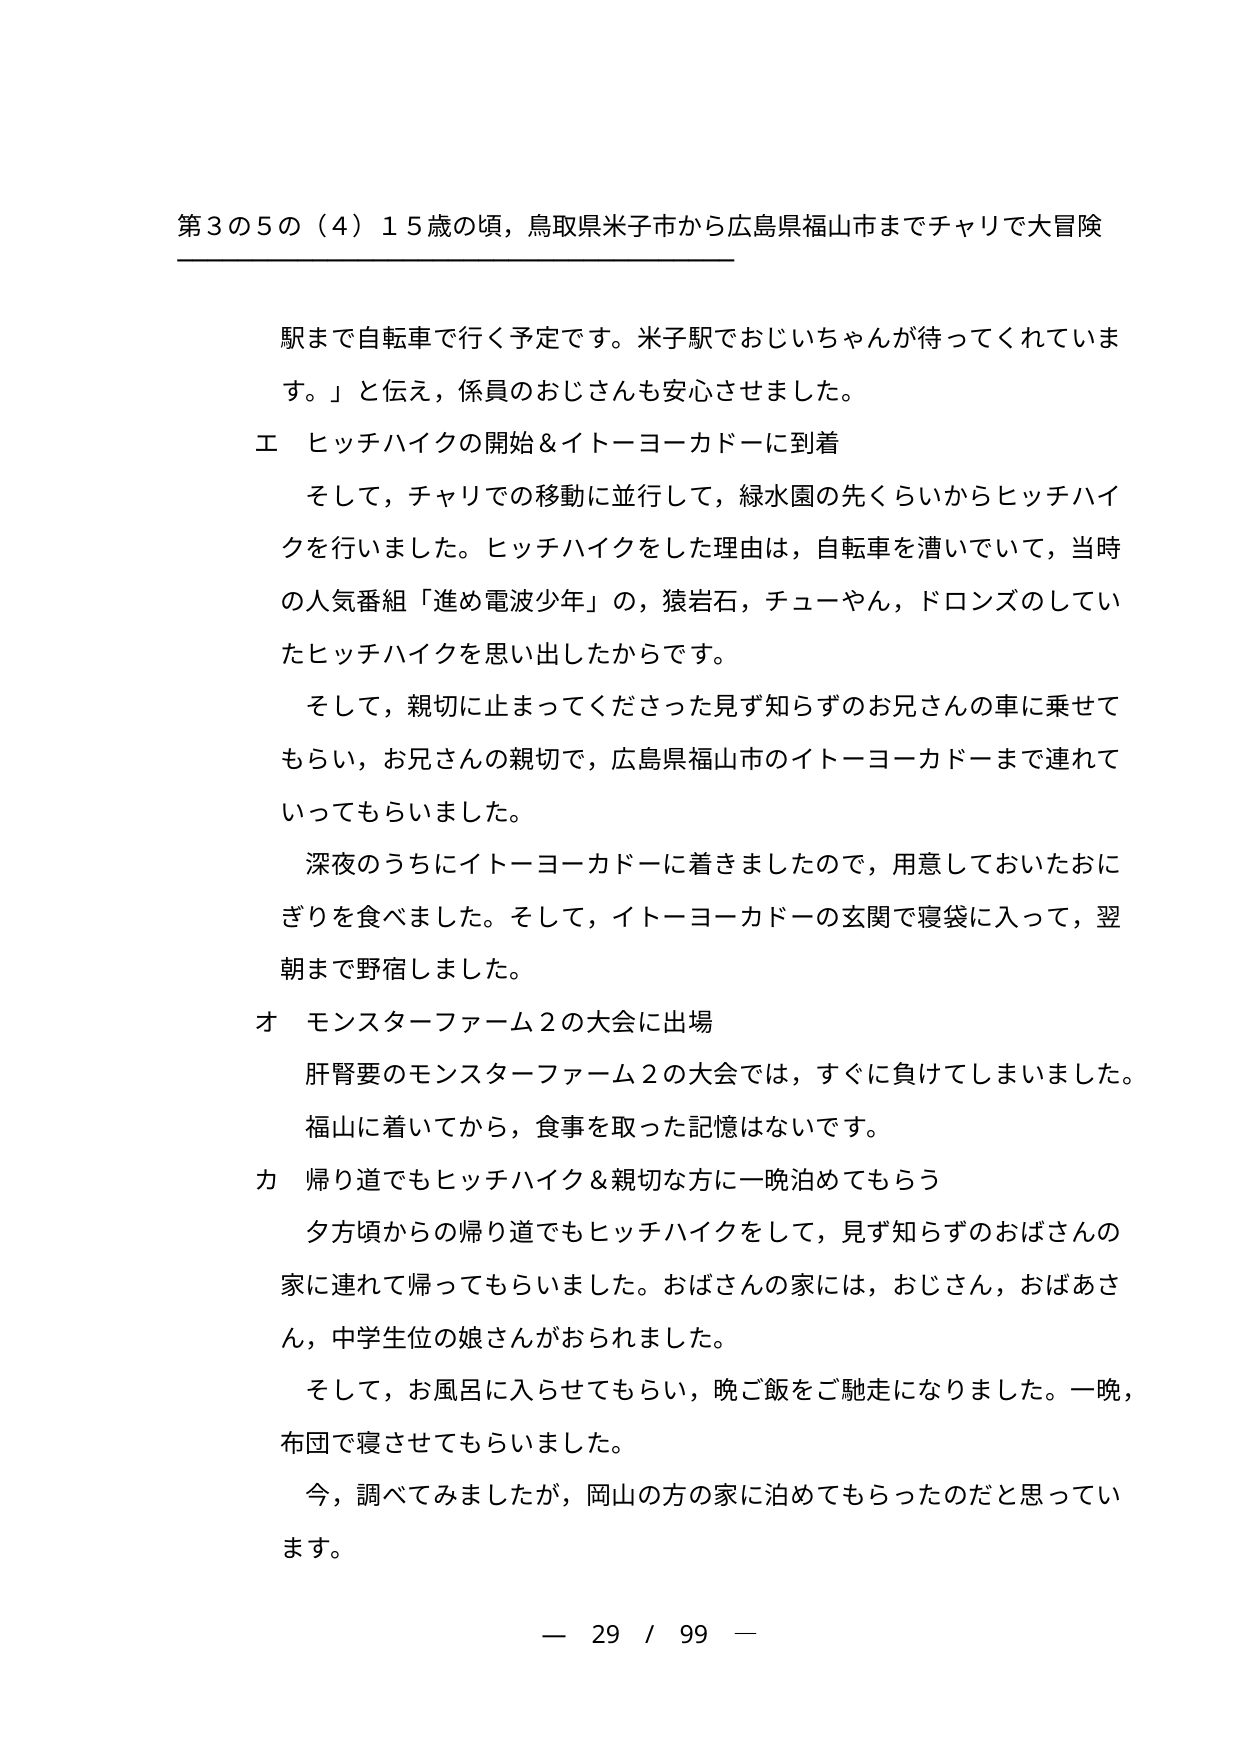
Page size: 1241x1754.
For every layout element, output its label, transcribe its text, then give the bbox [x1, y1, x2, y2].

text そして，親切に止まってくださった見ず知らずのお兄さんの車に乗せてもらい，お兄さんの親切で，広島県福山市のイトーヨーカドーまで連れていってもらいました。 [265, 679, 1122, 836]
text 深夜のうちにイトーヨーカドーに着きましたので，用意しておいたおにぎりを食べました。そして，イトーヨーカドーの玄関で寝袋に入って，翌朝まで野宿しました。 [265, 836, 1122, 994]
subtitle 帰り道でもヒッチハイク＆親切な方に一晩泊めてもらう [243, 1152, 1122, 1205]
text そして，お風呂に入らせてもらい，晩ご飯をご馳走になりました。一晩，布団で寝させてもらいました。 [265, 1362, 1122, 1468]
text 今，調べてみましたが，岡山の方の家に泊めてもらったのだと思っています。 [265, 1468, 1122, 1573]
text 福山に着いてから，食事を取った記憶はないです。 [265, 1099, 1122, 1152]
subtitle モンスターファーム２の大会に出場 [243, 994, 1122, 1047]
text 駅まで自転車で行く予定です。米子駅でおじいちゃんが待ってくれています。」と伝え，係員のおじさんも安心させました。 [265, 310, 1122, 416]
text 夕方頃からの帰り道でもヒッチハイクをして，見ず知らずのおばさんの家に連れて帰ってもらいました。おばさんの家には，おじさん，おばあさん，中学生位の娘さんがおられました。 [265, 1205, 1122, 1362]
text そして，チャリでの移動に並行して，緑水園の先くらいからヒッチハイクを行いました。ヒッチハイクをした理由は，自転車を漕いでいて，当時の人気番組「進め電波少年」の，猿岩石，チューやん，ドロンズのしていたヒッチハイクを思い出したからです。 [265, 468, 1122, 679]
subtitle ヒッチハイクの開始＆イトーヨーカドーに到着 [243, 416, 1122, 468]
text 肝腎要のモンスターファーム２の大会では，すぐに負けてしまいました。 [265, 1047, 1122, 1099]
